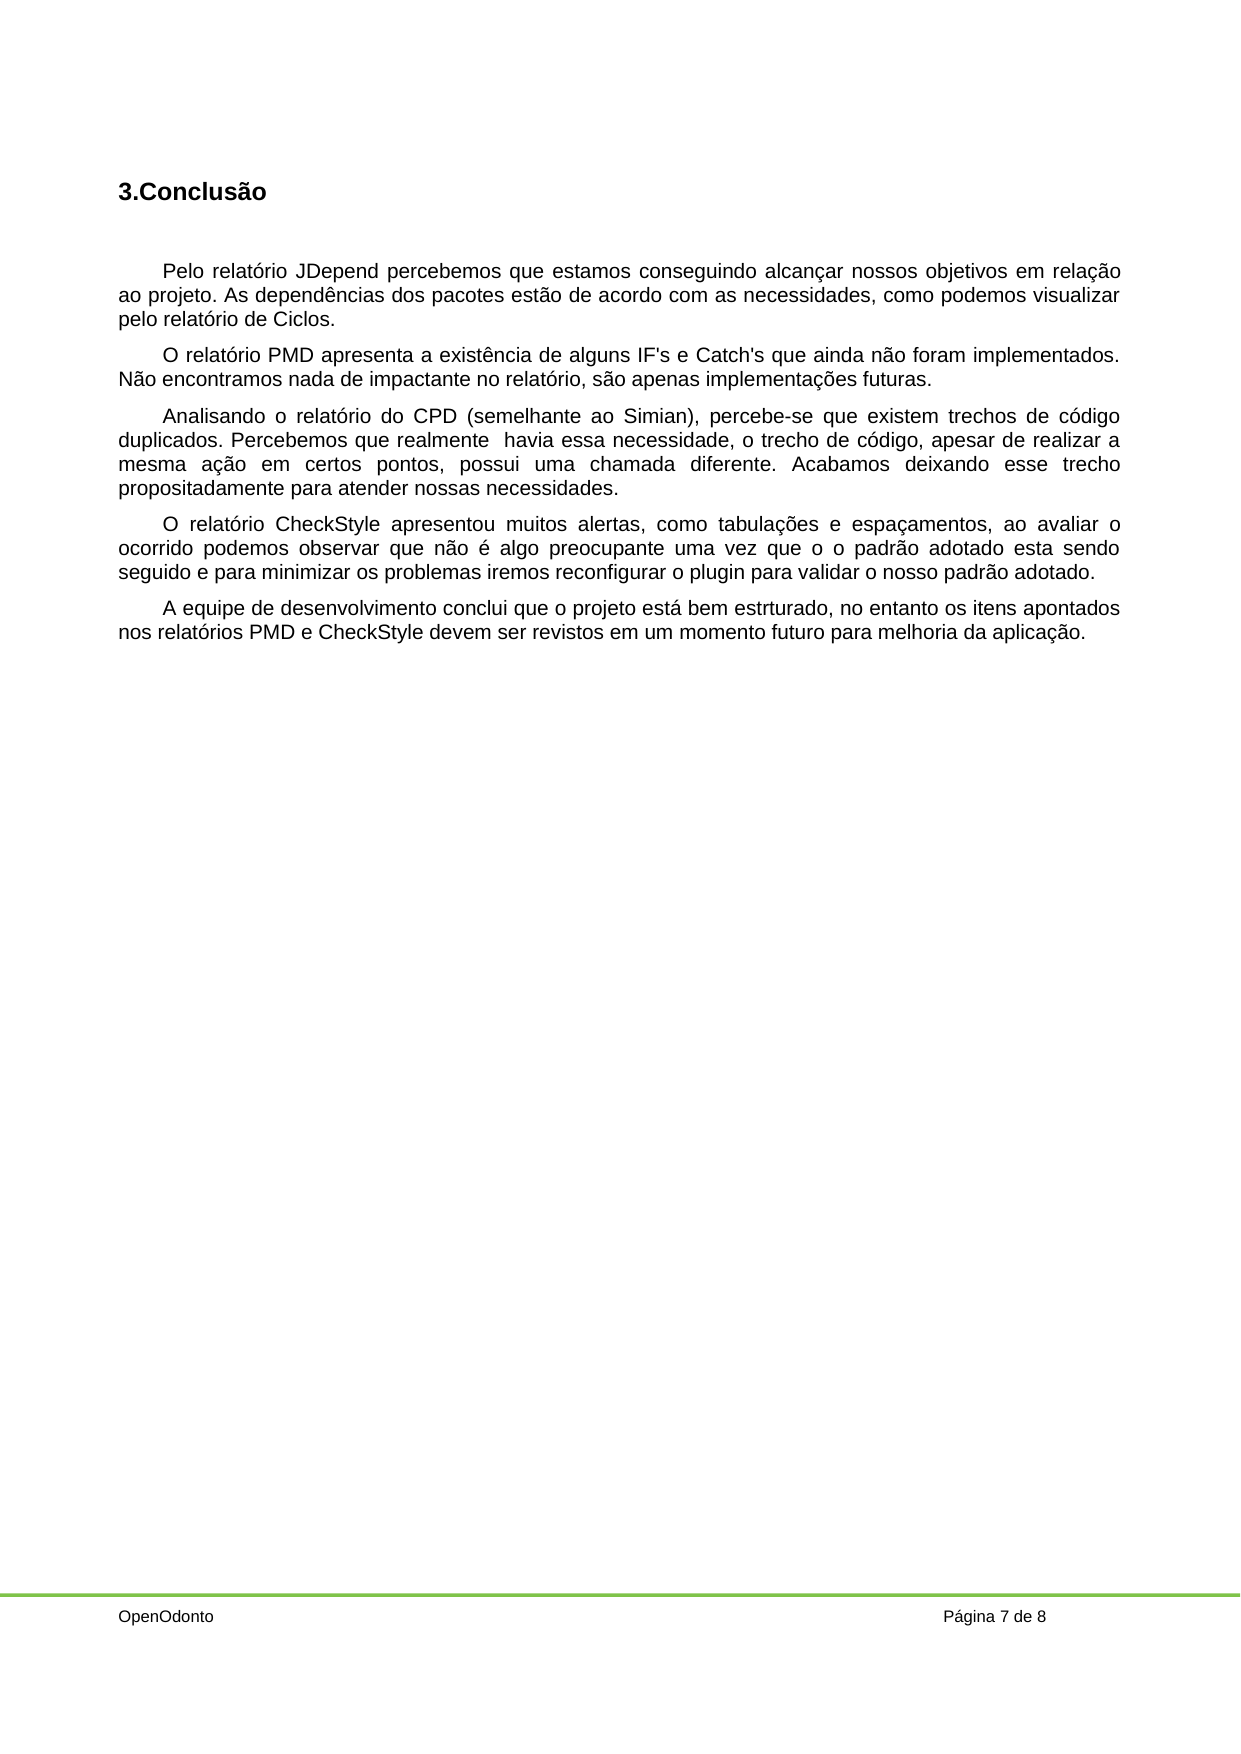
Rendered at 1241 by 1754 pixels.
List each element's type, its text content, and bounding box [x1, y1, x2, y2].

subtitle 3.Conclusão [118, 177, 1122, 206]
text Analisando o relatório do CPD (semelhante ao Simian), percebe-se que existem trechos de código duplicados. Percebemos que realmente havia essa necessidade, o trecho de código, apesar de realizar a mesma ação em certos pontos, possui uma chamada diferente. Acabamos deixando esse trecho propositadamente para atender nossas necessidades. [118, 403, 1122, 499]
text A equipe de desenvolvimento conclui que o projeto está bem estrturado, no entanto os itens apontados nos relatórios PMD e CheckStyle devem ser revistos em um momento futuro para melhoria da aplicação. [118, 596, 1122, 644]
text O relatório CheckStyle apresentou muitos alertas, como tabulações e espaçamentos, ao avaliar o ocorrido podemos observar que não é algo preocupante uma vez que o o padrão adotado esta sendo seguido e para minimizar os problemas iremos reconfigurar o plugin para validar o nosso padrão adotado. [118, 512, 1122, 584]
text Pelo relatório JDepend percebemos que estamos conseguindo alcançar nossos objetivos em relação ao projeto. As dependências dos pacotes estão de acordo com as necessidades, como podemos visualizar pelo relatório de Ciclos. [118, 259, 1122, 331]
text O relatório PMD apresenta a existência de alguns IF's e Catch's que ainda não foram implementados. Não encontramos nada de impactante no relatório, são apenas implementações futuras. [118, 343, 1122, 391]
